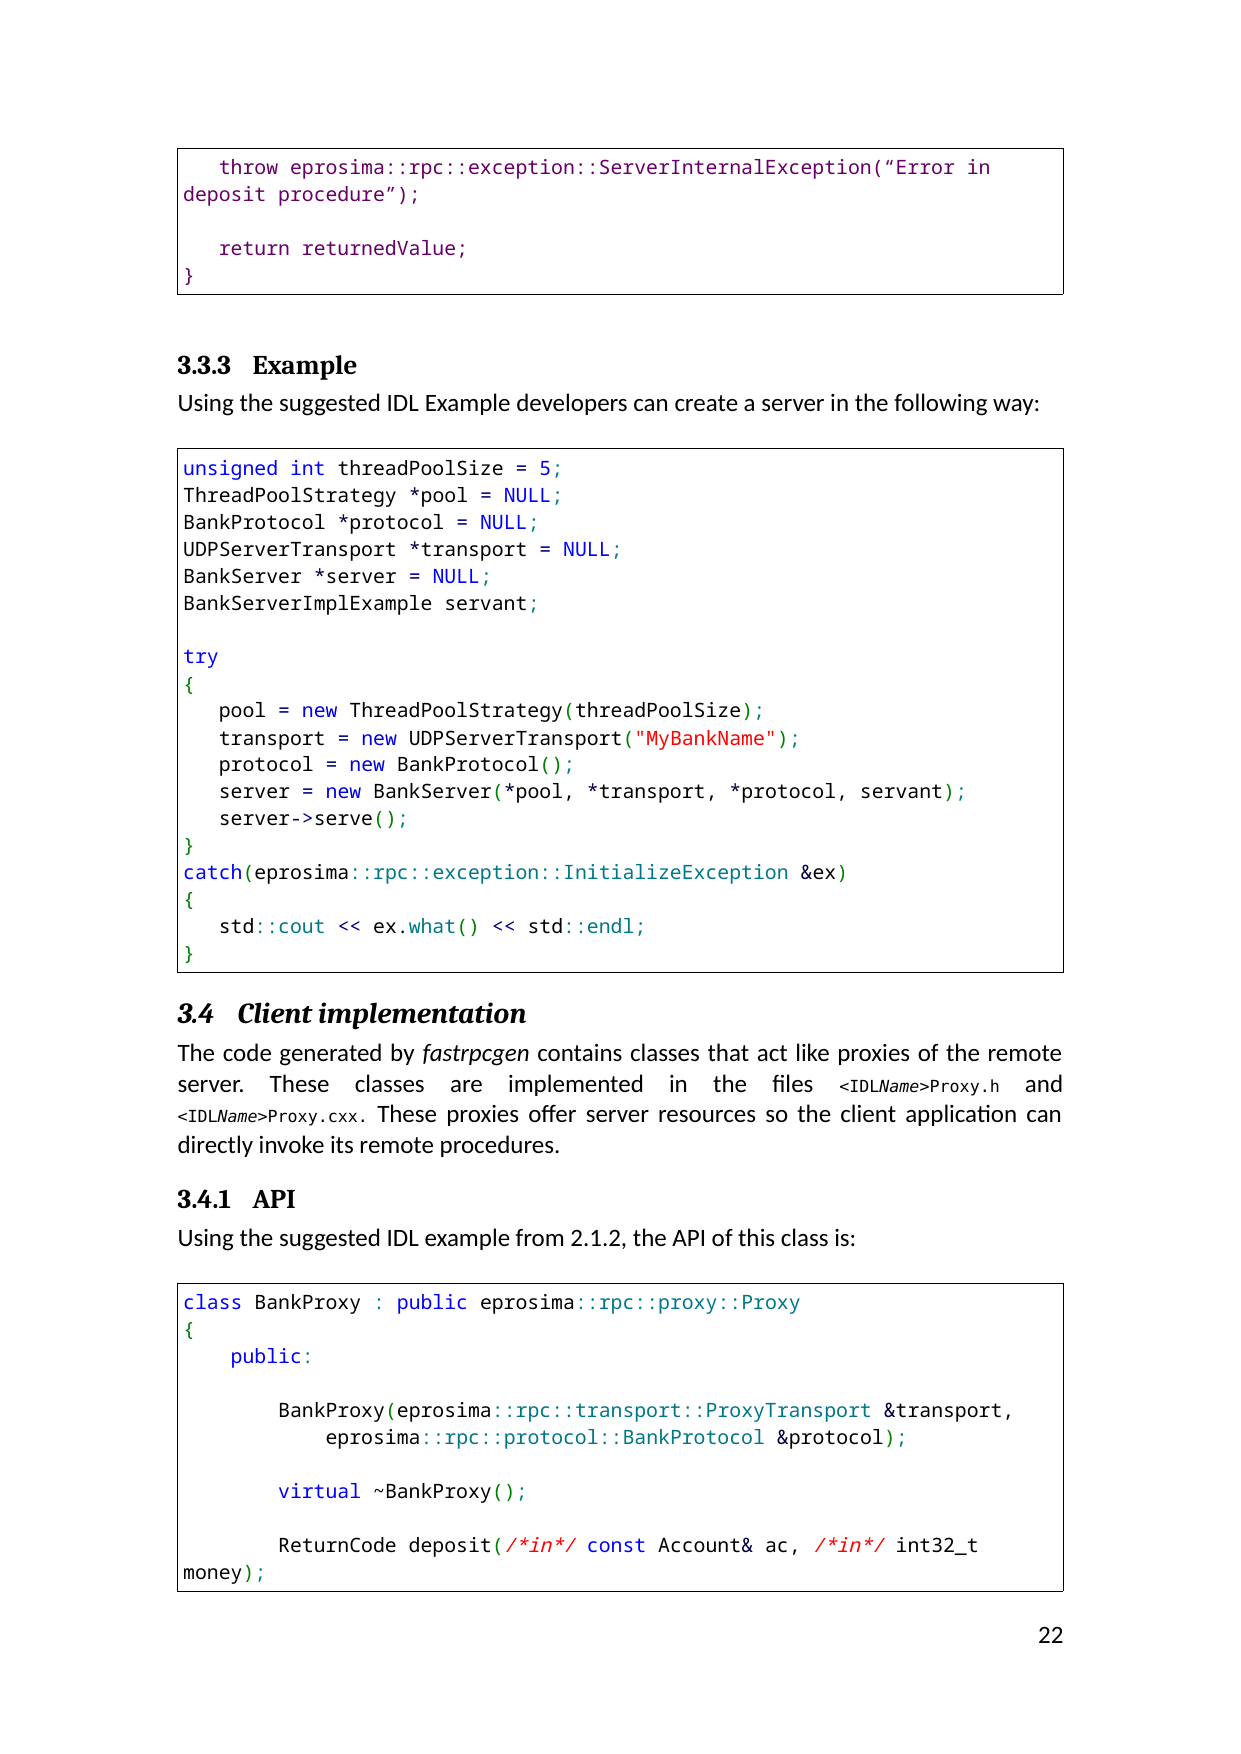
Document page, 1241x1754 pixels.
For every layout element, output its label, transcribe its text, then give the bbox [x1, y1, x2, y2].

table_header unsigned int threadPoolSize = 5; ThreadPoolStrategy *pool = NULL; BankProtocol *protocol = NULL; UDPServerTransport *transport = NULL; BankServer *server = NULL; BankServerImplExample servant; try { pool = new ThreadPoolStrategy(threadPoolSize); transport = new UDPServerTransport("MyBankName"); protocol = new BankProtocol(); server = new BankServer(*pool, *transport, *protocol, servant); server->serve(); } catch(eprosima::rpc::exception::InitializeException &ex) { std::cout << ex.what() << std::endl; } [178, 449, 1063, 972]
subtitle API [177, 1184, 1063, 1215]
subtitle Example [177, 350, 1063, 381]
table_header class BankProxy : public eprosima::rpc::proxy::Proxy { public: BankProxy(eprosima::rpc::transport::ProxyTransport &transport, eprosima::rpc::protocol::BankProtocol &protocol); virtual ~BankProxy(); ReturnCode deposit(/*in*/ const Account& ac, /*in*/ int32_t money); [178, 1284, 1063, 1591]
subtitle Client implementation [177, 997, 1063, 1031]
text The code generated by fastrpcgen contains classes that act like proxies of the remote server. These classes are implemented in the files <IDLName>Proxy.h and <IDLName>Proxy.cxx. These proxies offer server resources so the client application can directly invoke its remote procedures. [177, 1037, 1063, 1159]
table_header throw eprosima::rpc::exception::ServerInternalException(“Error in deposit procedure”); return returnedValue; } [178, 149, 1063, 294]
text Using the suggested IDL example from 2.1.2, the API of this class is: [177, 1222, 1063, 1252]
text Using the suggested IDL Example developers can create a server in the following way: [177, 387, 1063, 418]
